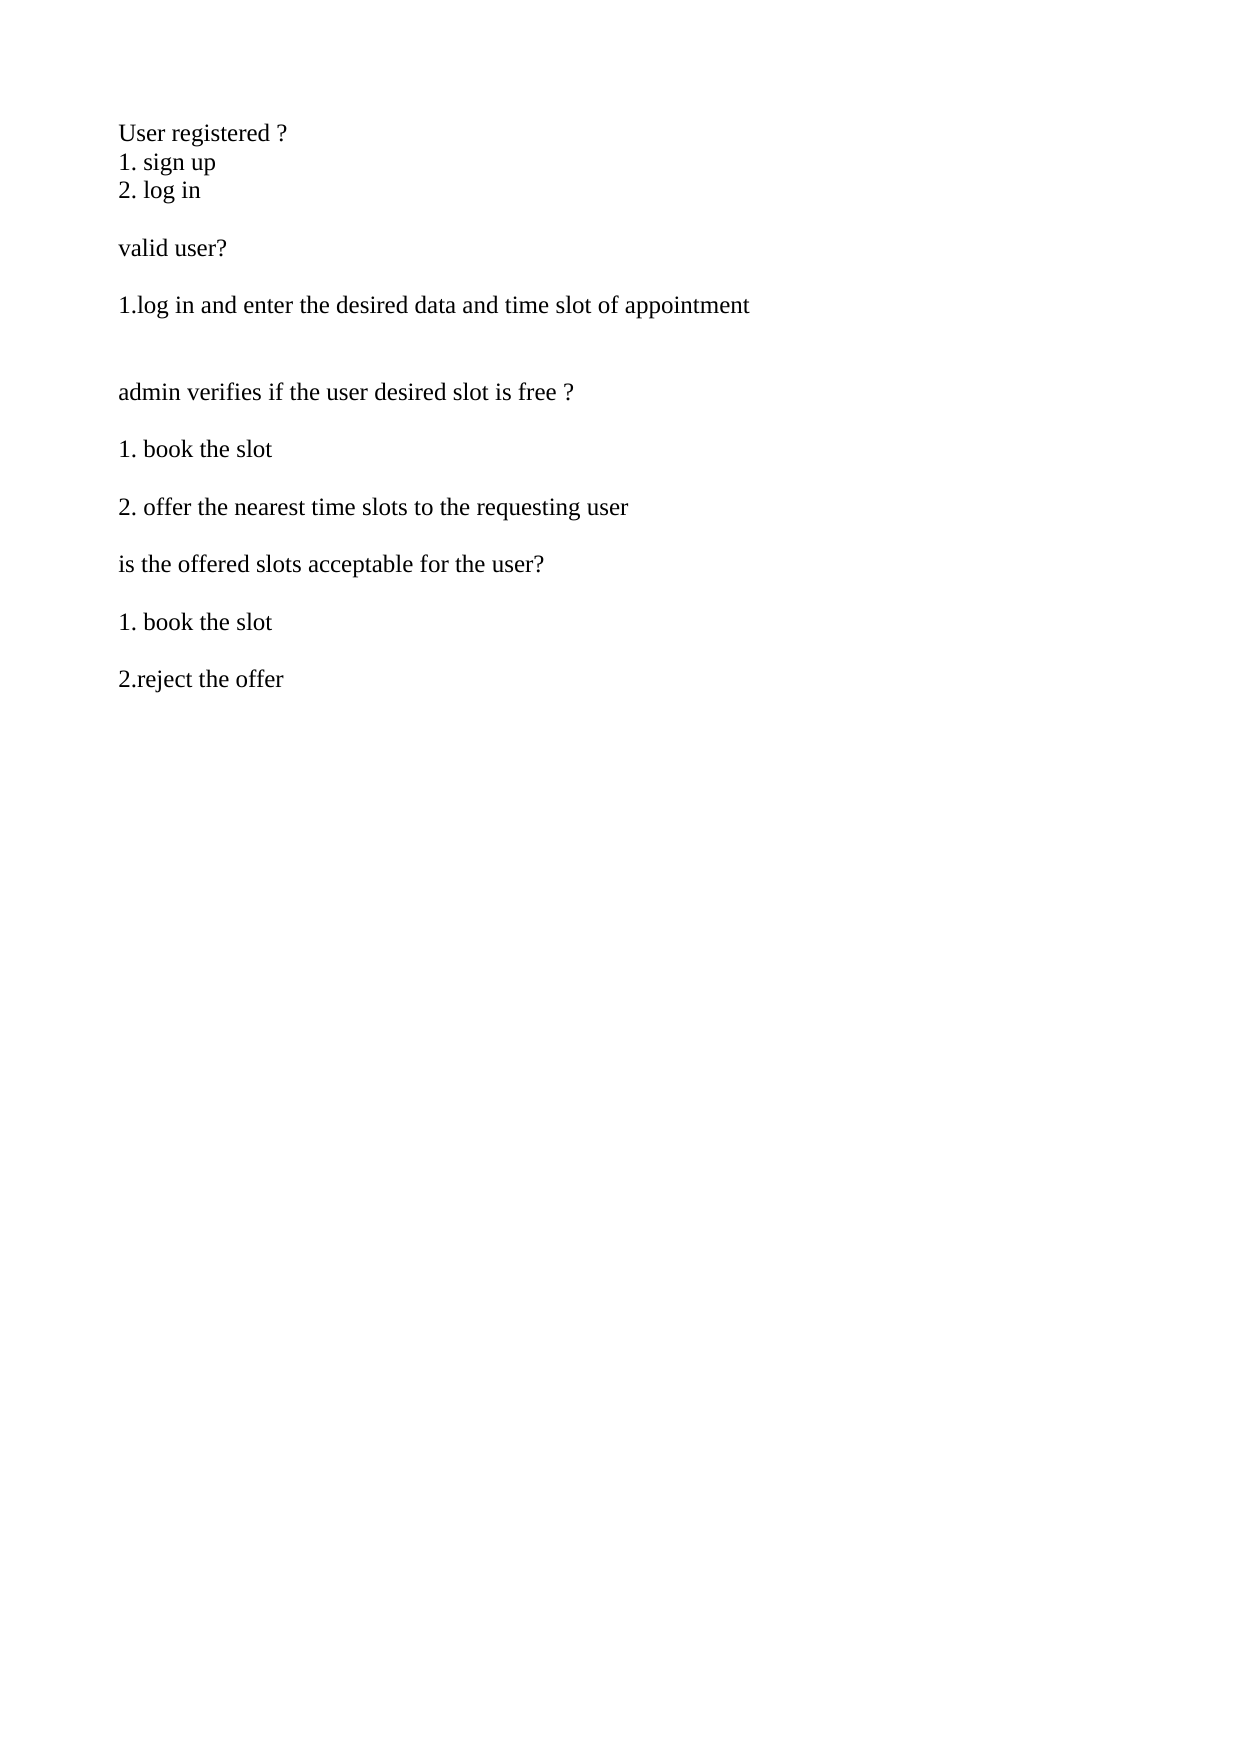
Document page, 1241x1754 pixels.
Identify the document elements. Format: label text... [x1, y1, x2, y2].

text 2. offer the nearest time slots to the requesting user [118, 492, 1122, 521]
text 1. book the slot [118, 607, 1122, 636]
text is the offered slots acceptable for the user? [118, 549, 1122, 578]
text 1.log in and enter the desired data and time slot of appointment [118, 291, 1122, 319]
text 2.reject the offer [118, 664, 1122, 693]
text 2. log in [118, 176, 1122, 204]
text 1. book the slot [118, 434, 1122, 463]
text User registered ? [118, 118, 1122, 147]
text 1. sign up [118, 147, 1122, 176]
text admin verifies if the user desired slot is free ? [118, 377, 1122, 406]
text valid user? [118, 233, 1122, 262]
